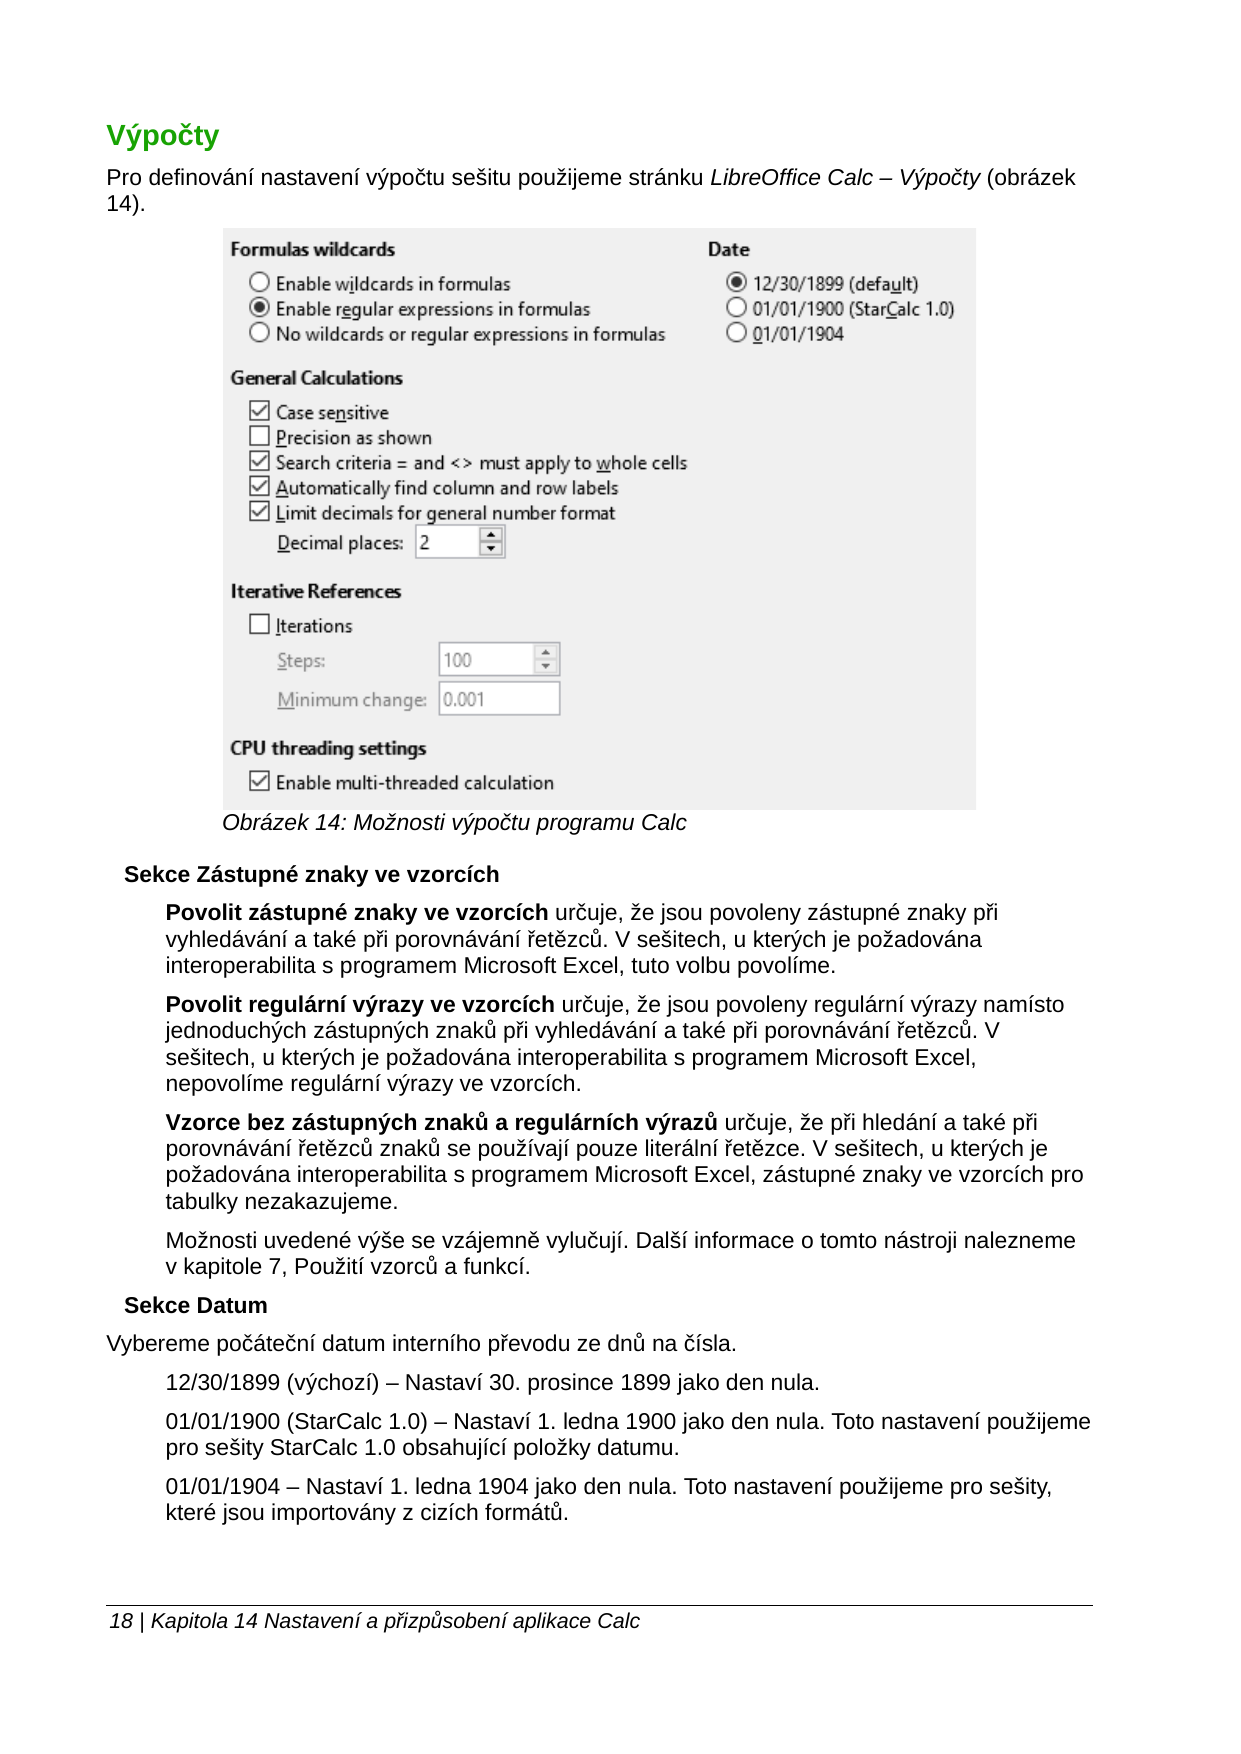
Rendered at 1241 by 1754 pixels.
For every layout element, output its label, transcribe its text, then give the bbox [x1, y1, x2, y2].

picture [223, 228, 977, 810]
text 01/01/1904 – Nastaví 1. ledna 1904 jako den nula. Toto nastavení použijeme pro sešity, které jsou importovány z cizích formátů. [165, 1473, 1093, 1526]
subtitle Výpočty [106, 118, 1093, 152]
text 01/01/1900 (StarCalc 1.0) – Nastaví 1. ledna 1900 jako den nula. Toto nastavení použijeme pro sešity StarCalc 1.0 obsahující položky datumu. [165, 1408, 1093, 1460]
text 12/30/1899 (výchozí) – Nastaví 30. prosince 1899 jako den nula. [165, 1369, 1093, 1395]
text Sekce Zástupné znaky ve vzorcích [124, 861, 1093, 887]
text Obrázek 14: Možnosti výpočtu programu Calc [222, 229, 977, 836]
text Povolit regulární výrazy ve vzorcích určuje, že jsou povoleny regulární výrazy namísto jednoduchých zástupných znaků při vyhledávání a také při porovnávání řetězců. V sešitech, u kterých je požadována interoperabilita s programem Microsoft Excel, nepovolíme regulární výrazy ve vzorcích. [165, 991, 1093, 1096]
text Povolit zástupné znaky ve vzorcích určuje, že jsou povoleny zástupné znaky při vyhledávání a také při porovnávání řetězců. V sešitech, u kterých je požadována interoperabilita s programem Microsoft Excel, tuto volbu povolíme. [165, 899, 1093, 978]
text Pro definování nastavení výpočtu sešitu použijeme stránku LibreOffice Calc – Výpočty (obrázek 14). [106, 163, 1093, 216]
text Vzorce bez zástupných znaků a regulárních výrazů určuje, že při hledání a také při porovnávání řetězců znaků se používají pouze literální řetězce. V sešitech, u kterých je požadována interoperabilita s programem Microsoft Excel, zástupné znaky ve vzorcích pro tabulky nezakazujeme. [165, 1109, 1093, 1214]
text Možnosti uvedené výše se vzájemně vylučují. Další informace o tomto nástroji nalezneme v kapitole 7, Použití vzorců a funkcí. [165, 1227, 1093, 1279]
text Vybereme počáteční datum interního převodu ze dnů na čísla. [106, 1330, 1093, 1356]
text Sekce Datum [124, 1292, 1093, 1318]
